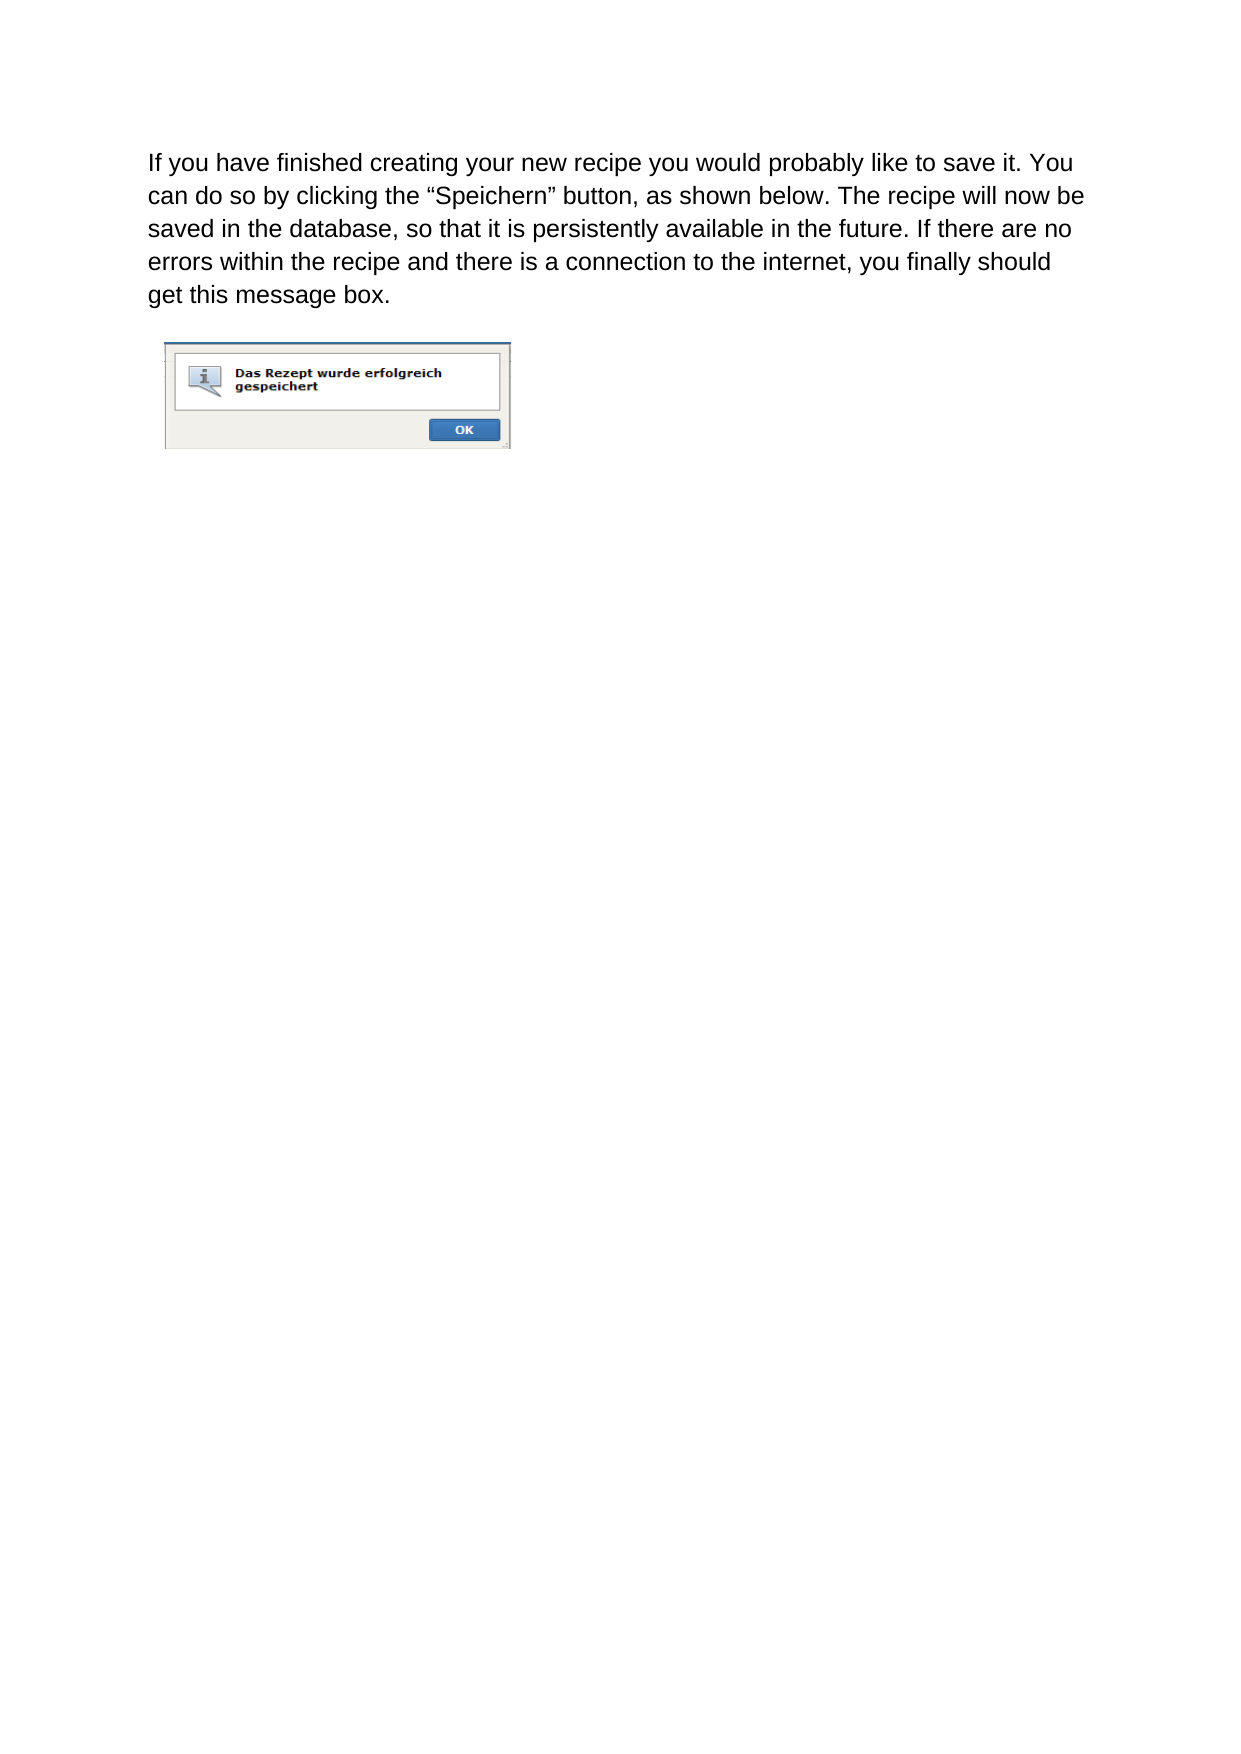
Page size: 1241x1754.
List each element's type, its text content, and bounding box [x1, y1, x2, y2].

picture [164, 342, 512, 449]
text If you have finished creating your new recipe you would probably like to save it. You can do so by clicking the “Speichern” button, as shown below. The recipe will now be saved in the database, so that it is persistently available in the future. If there are no errors within the recipe and there is a connection to the internet, you finally should get this message box. [148, 148, 1093, 308]
